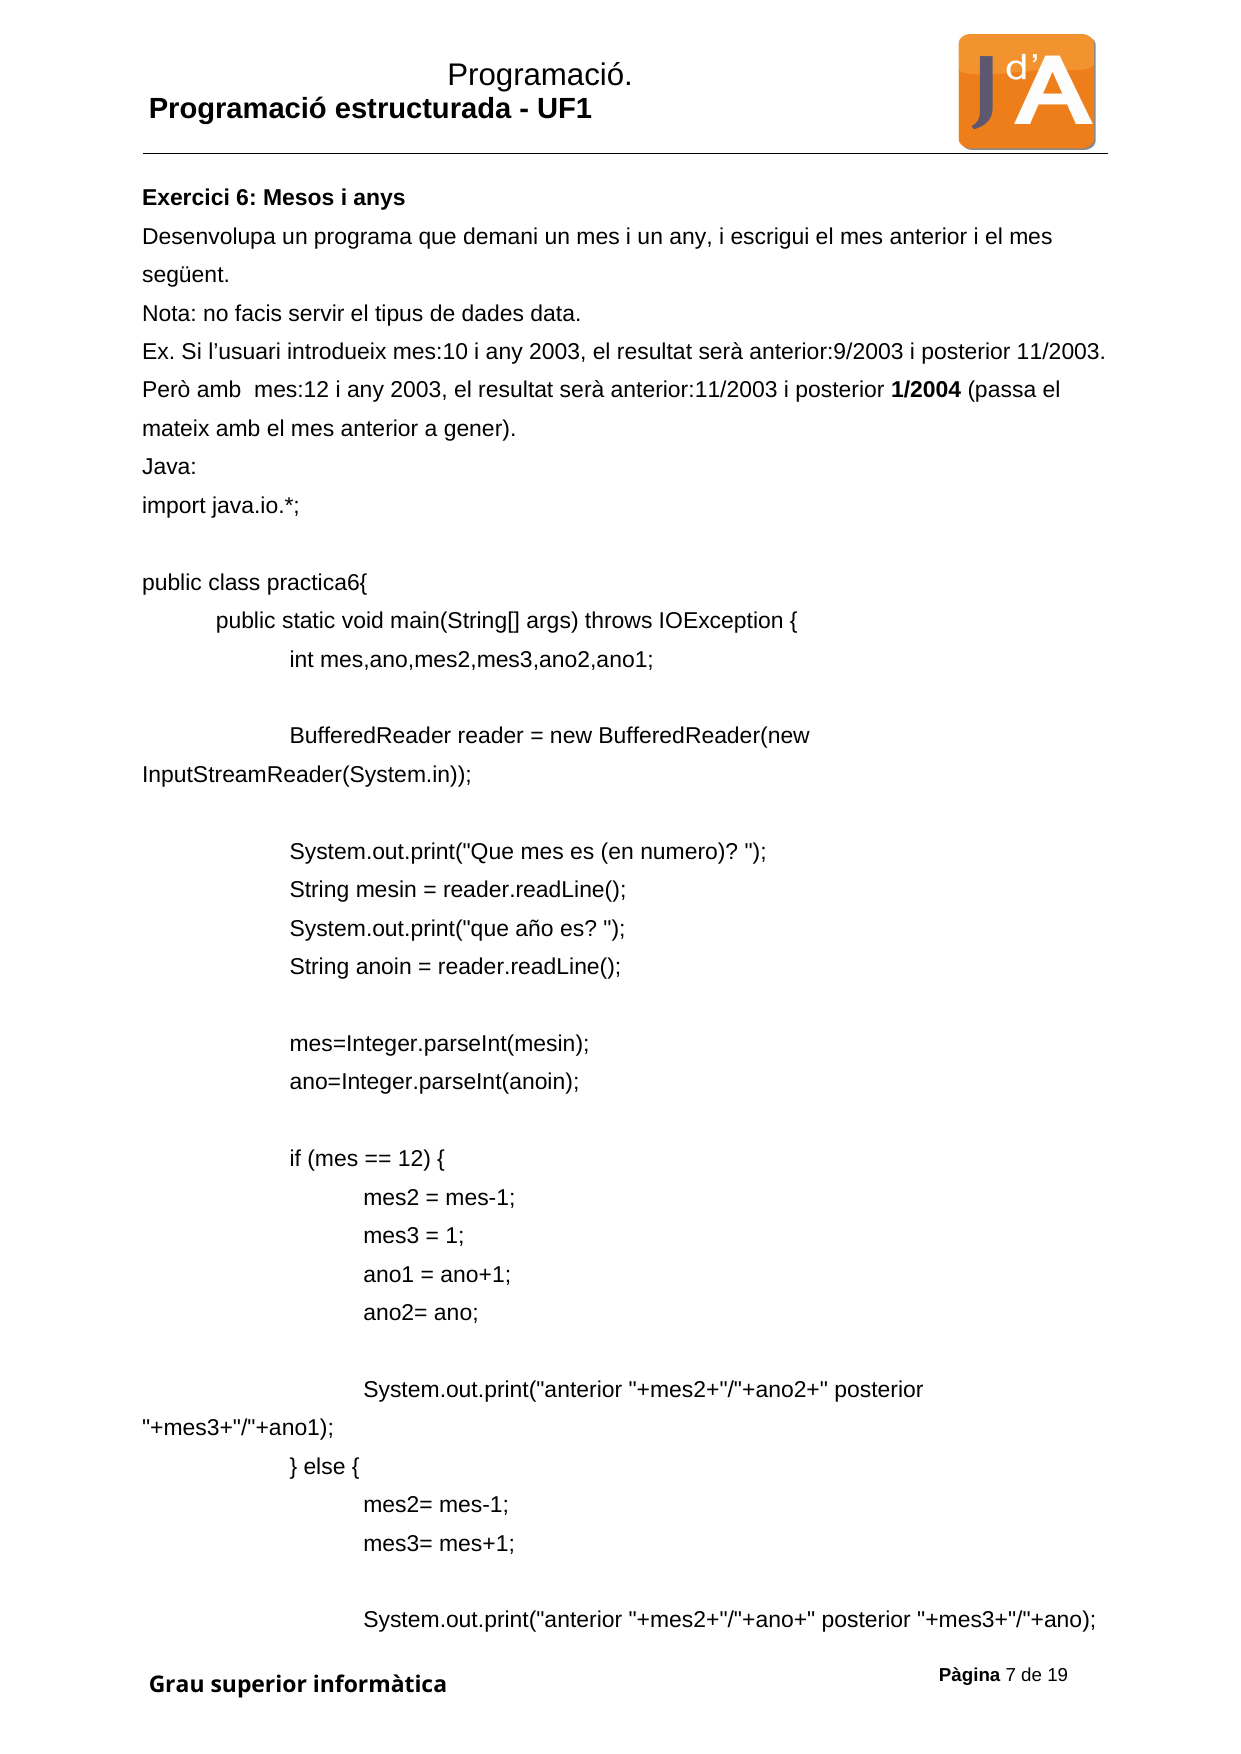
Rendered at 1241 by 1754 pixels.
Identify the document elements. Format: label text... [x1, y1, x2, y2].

text System.out.print("anterior "+mes2+"/"+ano2+" posterior "+mes3+"/"+ano1); [142, 1377, 1107, 1441]
text mes2= mes-1; [142, 1492, 1107, 1517]
text Exercici 6: Mesos i anys [142, 185, 1107, 211]
text mes3 = 1; [142, 1223, 1107, 1248]
picture [958, 34, 1096, 150]
text String anoin = reader.readLine(); [142, 954, 1107, 979]
text ano=Integer.parseInt(anoin); [142, 1069, 1107, 1095]
text import java.io.*; [142, 492, 1107, 518]
text mes3= mes+1; [142, 1530, 1107, 1556]
text ano1 = ano+1; [142, 1261, 1107, 1287]
text int mes,ano,mes2,mes3,ano2,ano1; [142, 646, 1107, 672]
text mes=Integer.parseInt(mesin); [142, 1031, 1107, 1056]
text Ex. Si l’usuari introdueix mes:10 i any 2003, el resultat serà anterior:9/2003 i posterior 11/2003. Però amb mes:12 i any 2003, el resultat serà anterior:11/2003 i posterior 1/2004 (passa el mateix amb el mes anterior a gener). [142, 339, 1107, 441]
text String mesin = reader.readLine(); [142, 877, 1107, 902]
text ano2= ano; [142, 1300, 1107, 1325]
text System.out.print("Que mes es (en numero)? "); [142, 838, 1107, 864]
text Nota: no facis servir el tipus de dades data. [142, 300, 1107, 326]
text public static void main(String[] args) throws IOException { [142, 608, 1107, 633]
text Desenvolupa un programa que demani un mes i un any, i escrigui el mes anterior i el mes següent. [142, 223, 1107, 287]
text public class practica6{ [142, 569, 1107, 595]
text } else { [142, 1453, 1107, 1479]
text BufferedReader reader = new BufferedReader(new InputStreamReader(System.in)); [142, 723, 1107, 787]
text if (mes == 12) { [142, 1146, 1107, 1172]
text Java: [142, 454, 1107, 480]
text System.out.print("que año es? "); [142, 915, 1107, 941]
text System.out.print("anterior "+mes2+"/"+ano+" posterior "+mes3+"/"+ano); [142, 1607, 1107, 1633]
text mes2 = mes-1; [142, 1184, 1107, 1210]
